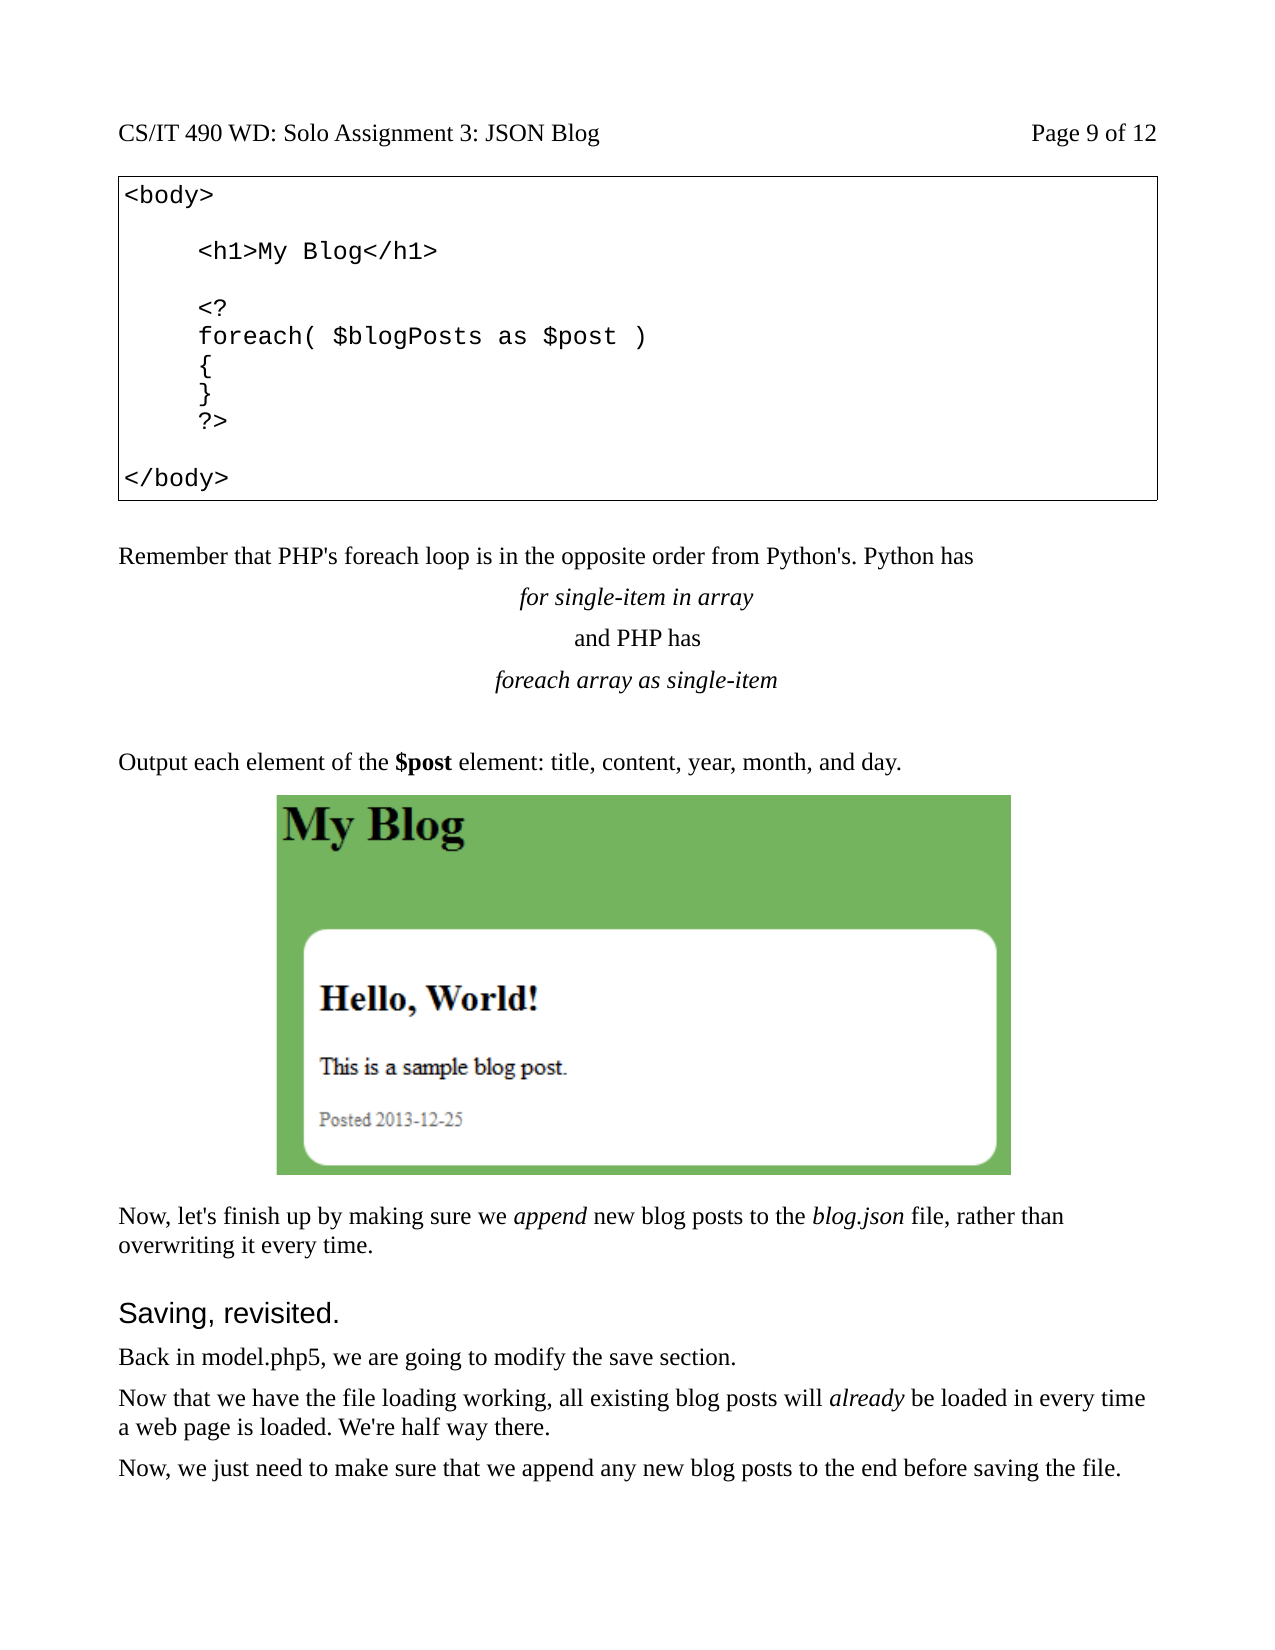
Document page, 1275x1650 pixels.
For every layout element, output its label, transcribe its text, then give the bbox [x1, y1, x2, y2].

text Now that we have the file loading working, all existing blog posts will already be loaded in every time a web page is loaded. We're half way there. [118, 1383, 1157, 1441]
picture [276, 795, 1011, 1175]
text and PHP has [118, 623, 1157, 652]
text Now, let's finish up by making sure we append new blog posts to the blog.json file, rather than overwriting it every time. [118, 1201, 1157, 1258]
text Remember that PHP's foreach loop is in the opposite order from Python's. Python has [118, 541, 1157, 570]
text foreach array as single-item [118, 665, 1157, 693]
text Now, we just need to make sure that we append any new blog posts to the end before saving the file. [118, 1453, 1157, 1482]
table_header <body> <h1>My Blog</h1> <? foreach( $blogPosts as $post ) { } ?> </body> [119, 177, 1157, 499]
text Output each element of the $post element: title, content, year, month, and day. [118, 747, 1157, 776]
text Back in model.php5, we are going to modify the save section. [118, 1342, 1157, 1371]
text for single-item in array [118, 582, 1157, 611]
subtitle Saving, revisited. [118, 1296, 1157, 1329]
